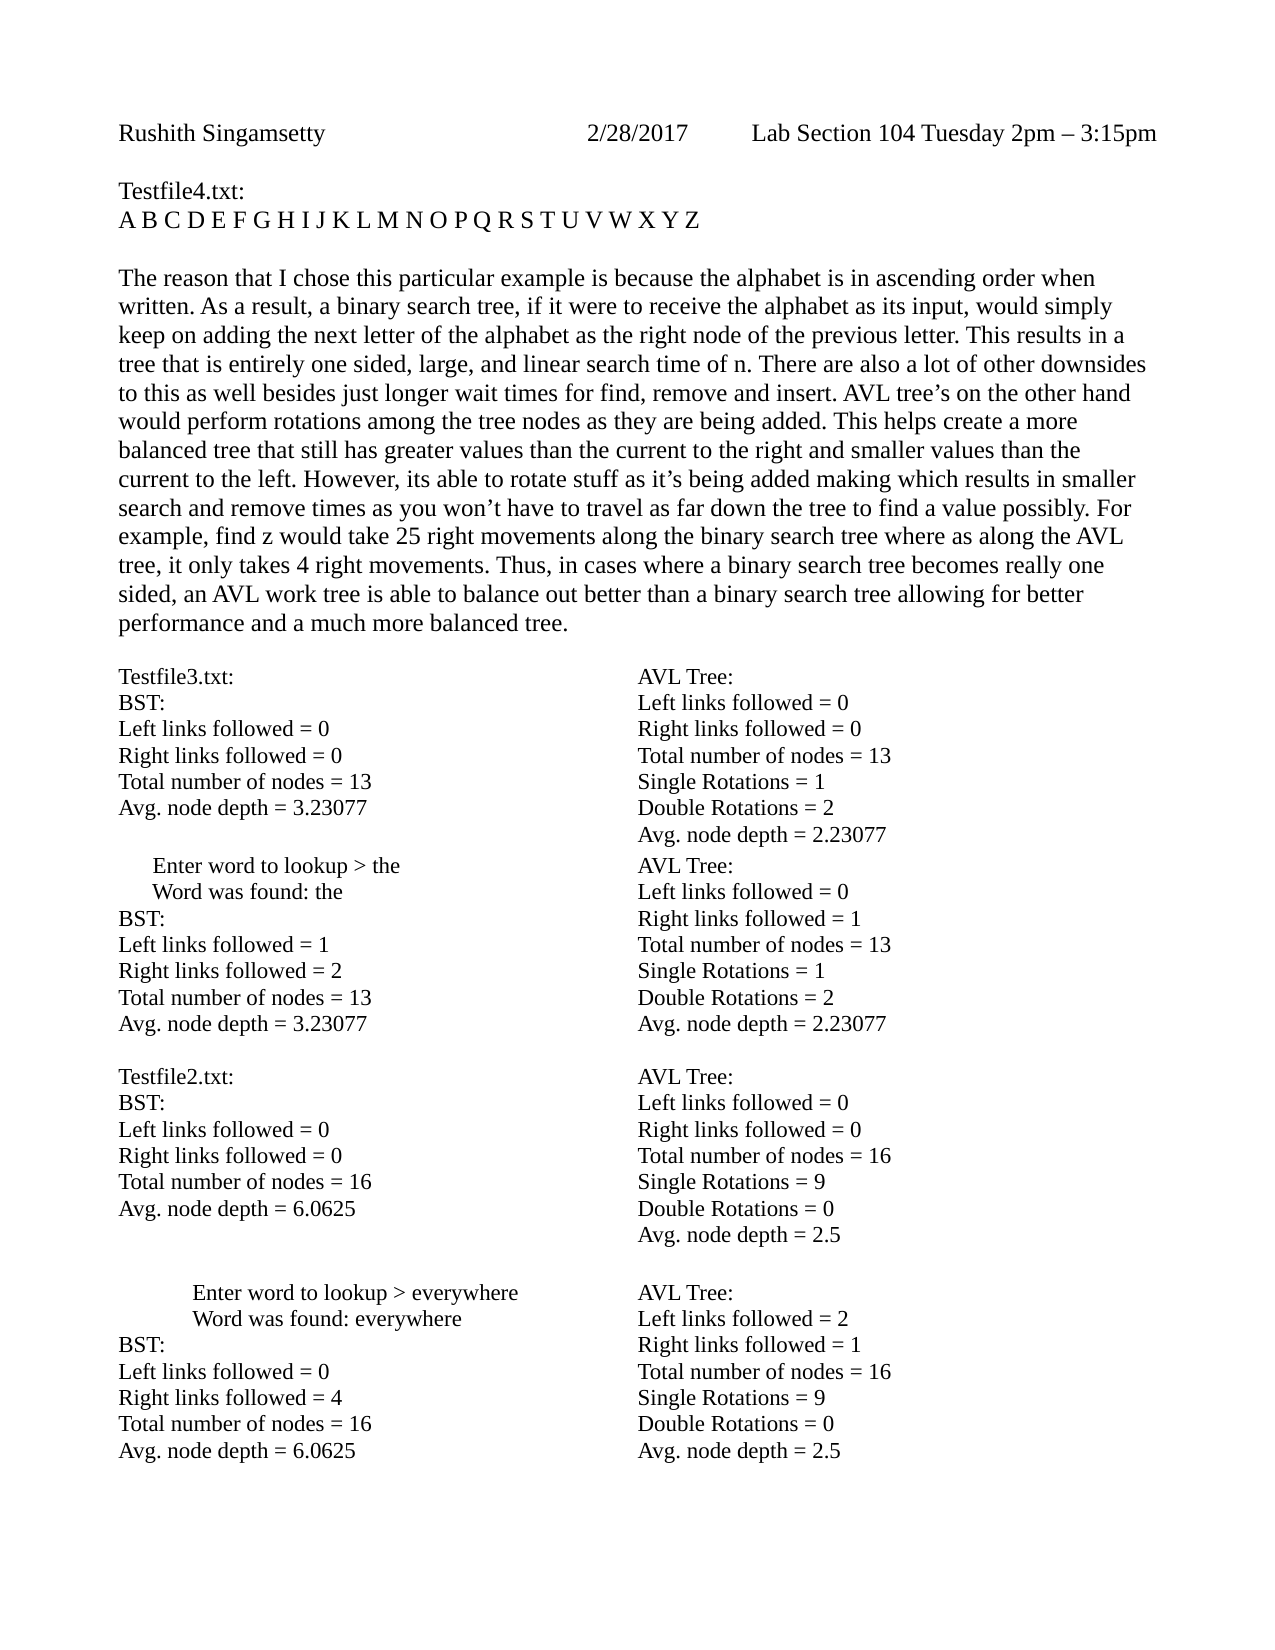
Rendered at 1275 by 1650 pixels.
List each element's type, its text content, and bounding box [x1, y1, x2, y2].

text The reason that I chose this particular example is because the alphabet is in ascending order when written. As a result, a binary search tree, if it were to receive the alphabet as its input, would simply keep on adding the next letter of the alphabet as the right node of the previous letter. This results in a tree that is entirely one sided, large, and linear search time of n. There are also a lot of other downsides to this as well besides just longer wait times for find, remove and insert. AVL tree’s on the other hand would perform rotations among the tree nodes as they are being added. This helps create a more balanced tree that still has greater values than the current to the right and smaller values than the current to the left. However, its able to rotate stuff as it’s being added making which results in smaller search and remove times as you won’t have to travel as far down the tree to find a value possibly. For example, find z would take 25 right movements along the binary search tree where as along the AVL tree, it only takes 4 right movements. Thus, in cases where a binary search tree becomes really one sided, an AVL work tree is able to balance out better than a binary search tree allowing for better performance and a much more balanced tree. [118, 263, 1157, 636]
text Enter word to lookup > the Word was found: the BST: Left links followed = 1 Right links followed = 2 Total number of nodes = 13 Avg. node depth = 3.23077 [118, 852, 637, 1037]
text Testfile2.txt: [118, 1063, 637, 1089]
text AVL Tree: Left links followed = 0 Right links followed = 0 Total number of nodes = 13 Single Rotations = 1 Double Rotations = 2 Avg. node depth = 2.23077 [637, 663, 1157, 847]
text Enter word to lookup > everywhere Word was found: everywhere BST: Left links followed = 0 Right links followed = 4 Total number of nodes = 16 Avg. node depth = 6.0625 AVL Tree: Left links followed = 2 Right links followed = 1 Total number of nodes = 16 Single Rotations = 9 Double Rotations = 0 Avg. node depth = 2.5 [118, 1279, 1157, 1489]
text Testfile4.txt: [118, 176, 1157, 205]
text AVL Tree: Left links followed = 0 Right links followed = 0 Total number of nodes = 16 Single Rotations = 9 Double Rotations = 0 Avg. node depth = 2.5 [637, 1063, 1157, 1247]
text AVL Tree: Left links followed = 0 Right links followed = 1 Total number of nodes = 13 Single Rotations = 1 Double Rotations = 2 Avg. node depth = 2.23077 [637, 852, 1157, 1037]
text BST: Left links followed = 0 Right links followed = 0 Total number of nodes = 13 Avg. node depth = 3.23077 [118, 689, 637, 821]
text A B C D E F G H I J K L M N O P Q R S T U V W X Y Z [118, 205, 1157, 234]
text BST: Left links followed = 0 Right links followed = 0 Total number of nodes = 16 Avg. node depth = 6.0625 [118, 1089, 637, 1279]
text Testfile3.txt: [118, 663, 637, 689]
